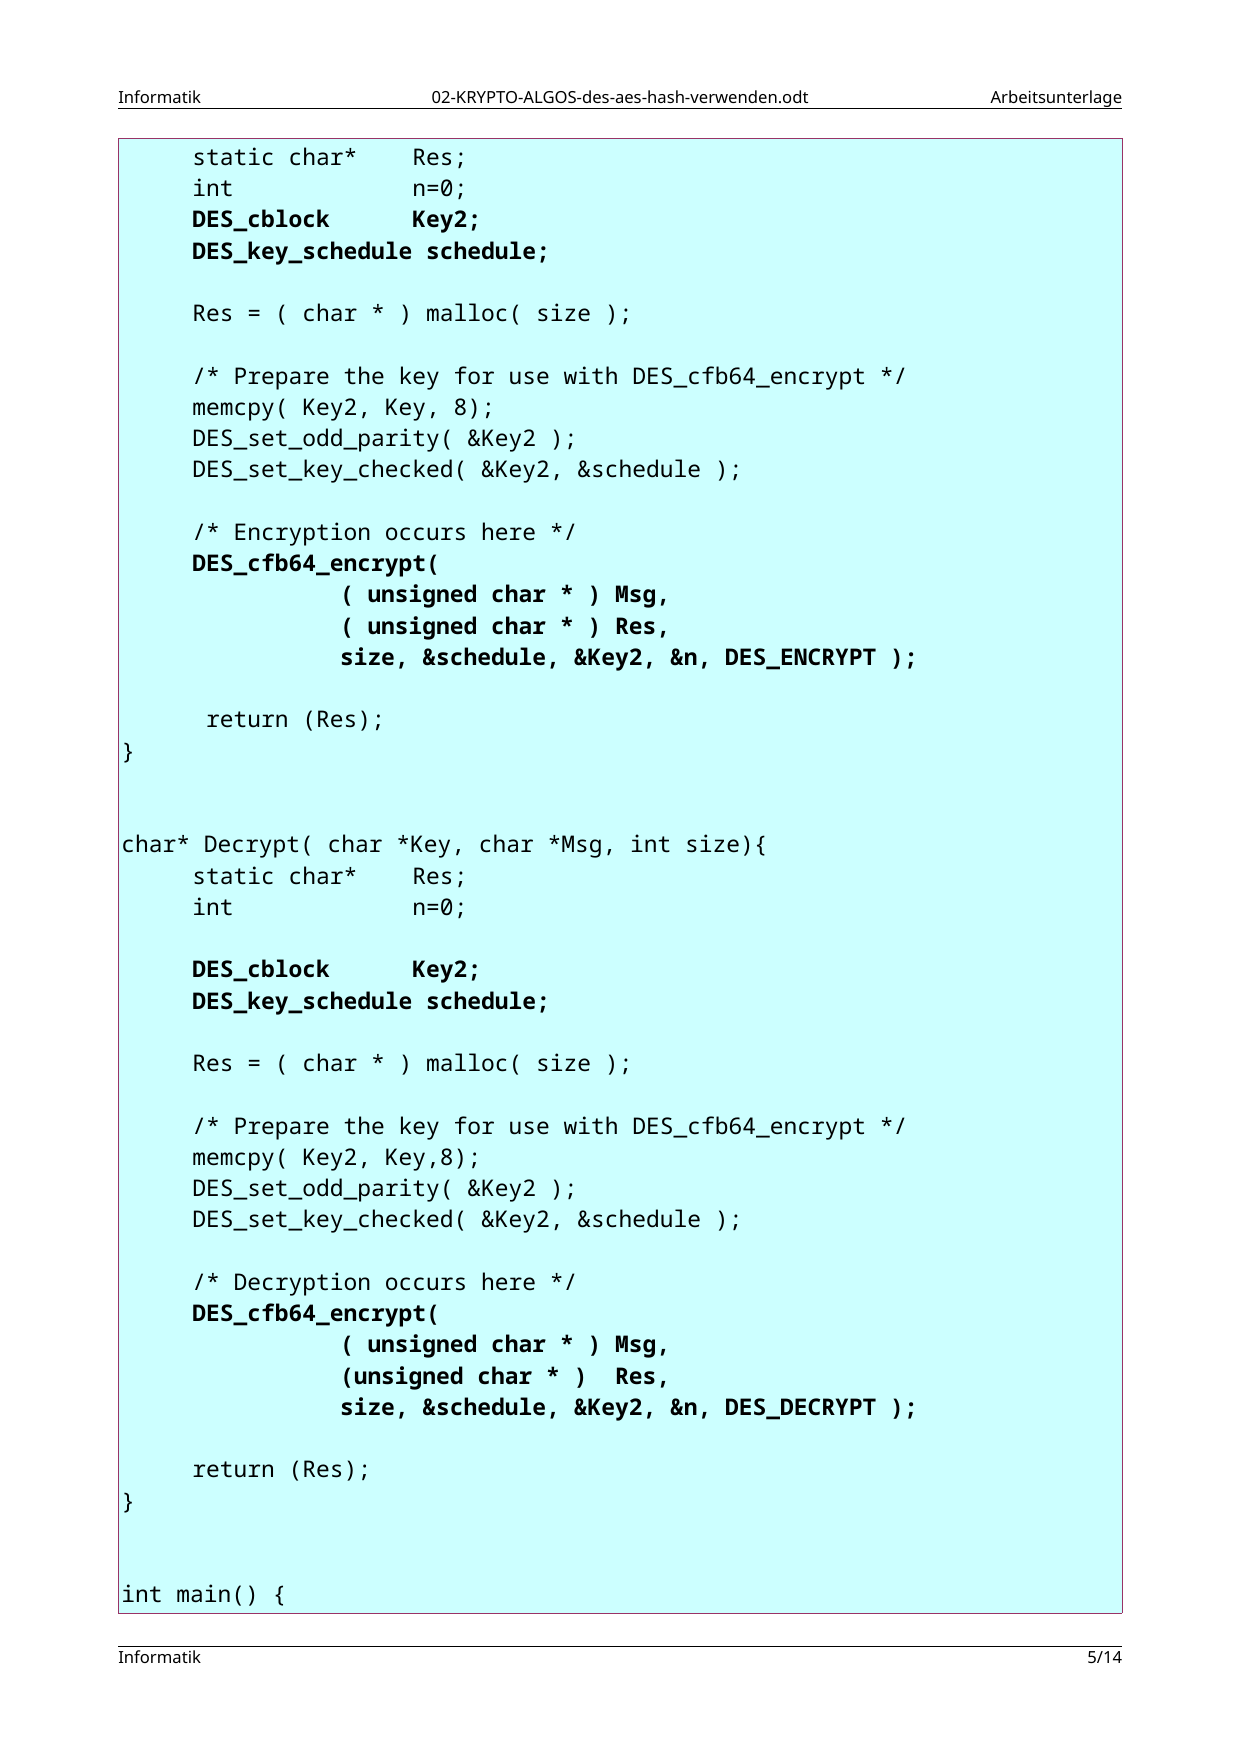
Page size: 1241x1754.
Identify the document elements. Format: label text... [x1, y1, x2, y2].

text memcpy( Key2, Key,8); [119, 1138, 1122, 1169]
text DES_cfb64_encrypt( ( unsigned char * ) Msg, ( unsigned char * ) Res, [119, 544, 1122, 638]
text /* Encryption occurs here */ [119, 513, 1122, 544]
text return (Res); [119, 700, 1122, 732]
text Res = ( char * ) malloc( size ); [119, 294, 1122, 325]
text char* Decrypt( char *Key, char *Msg, int size){ [119, 825, 1122, 857]
text int n=0; [119, 169, 1122, 200]
text /* Prepare the key for use with DES_cfb64_encrypt */ [119, 1107, 1122, 1138]
text DES_cfb64_encrypt( ( unsigned char * ) Msg, (unsigned char * ) Res, [119, 1294, 1122, 1388]
text DES_key_schedule schedule; [119, 982, 1122, 1013]
text DES_set_odd_parity( &Key2 ); [119, 419, 1122, 450]
text DES_set_key_checked( &Key2, &schedule ); [119, 450, 1122, 482]
text DES_cblock Key2; [119, 200, 1122, 232]
text } [119, 1482, 1122, 1513]
text DES_cblock Key2; [119, 950, 1122, 982]
text size, &schedule, &Key2, &n, DES_DECRYPT ); [119, 1388, 1122, 1419]
text int main() { [119, 1575, 1122, 1613]
text static char* Res; [119, 857, 1122, 888]
text DES_set_odd_parity( &Key2 ); [119, 1169, 1122, 1200]
text size, &schedule, &Key2, &n, DES_ENCRYPT ); [119, 638, 1122, 669]
text DES_key_schedule schedule; [119, 232, 1122, 263]
text return (Res); [119, 1450, 1122, 1482]
text /* Decryption occurs here */ [119, 1263, 1122, 1294]
text static char* Res; [119, 139, 1122, 169]
text memcpy( Key2, Key, 8); [119, 388, 1122, 419]
text /* Prepare the key for use with DES_cfb64_encrypt */ [119, 357, 1122, 388]
text DES_set_key_checked( &Key2, &schedule ); [119, 1200, 1122, 1232]
text } [119, 732, 1122, 763]
text int n=0; [119, 888, 1122, 919]
text Res = ( char * ) malloc( size ); [119, 1044, 1122, 1075]
